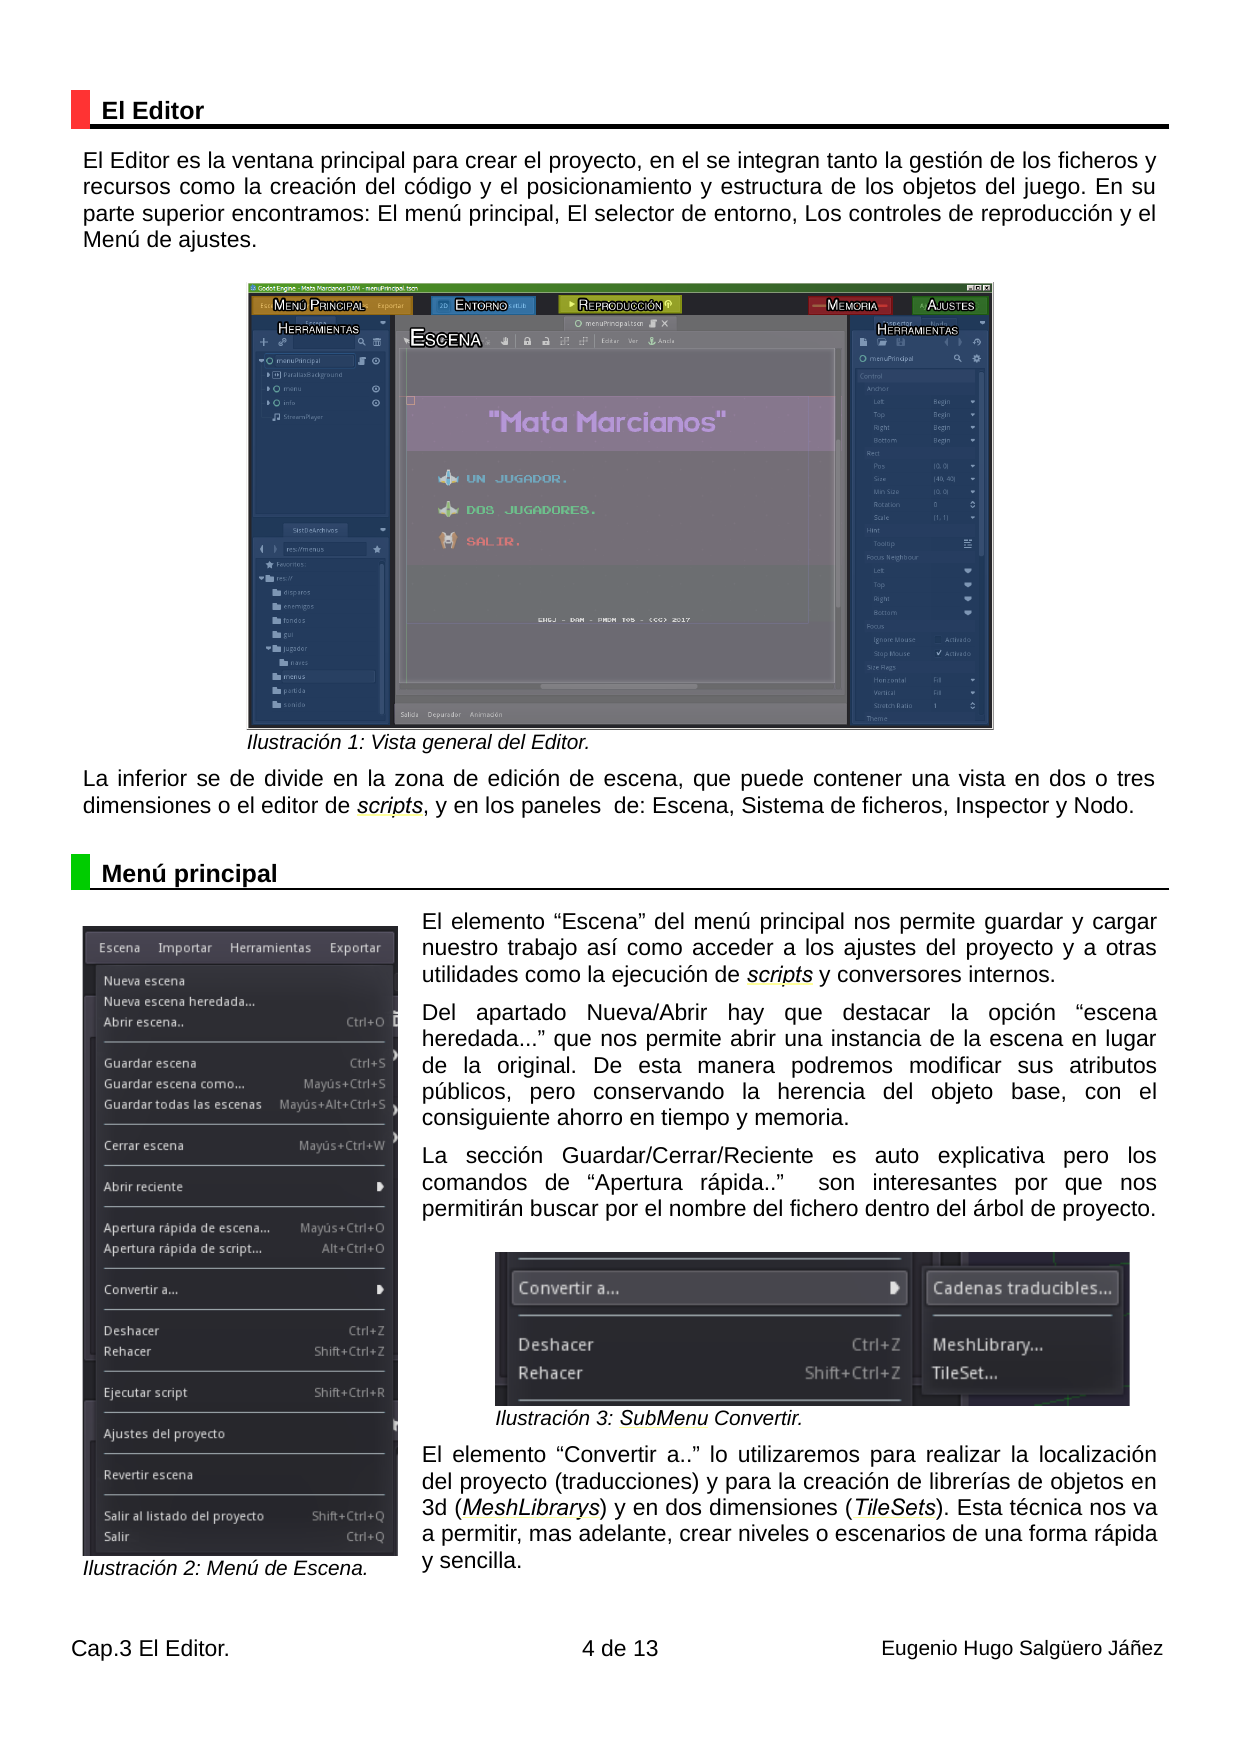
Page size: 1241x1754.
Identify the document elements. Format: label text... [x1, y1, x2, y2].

text Del apartado Nueva/Abrir hay que destacar la opción “escena heredada...” que nos permite abrir una instancia de la escena en lugar de la original. De esta manera podremos modificar sus atributos públicos, pero conservando la herencia del objeto base, con el consiguiente ahorro en tiempo y memoria. [398, 999, 1158, 1131]
text El elemento “Escena” del menú principal nos permite guardar y cargar nuestro trabajo así como acceder a los ajustes del proyecto y a otras utilidades como la ejecución de scripts y conversores internos. [83, 908, 1158, 987]
subtitle El Editor [90, 90, 1169, 124]
picture [246, 282, 994, 730]
text La sección Guardar/Cerrar/Reciente es auto explicativa pero los comandos de “Apertura rápida..” son interesantes por que nos permitirán buscar por el nombre del fichero dentro del árbol de proyecto. [398, 1142, 1158, 1222]
text El elemento “Convertir a..” lo utilizaremos para realizar la localización del proyecto (traducciones) y para la creación de librerías de objetos en 3d (MeshLibrarys) y en dos dimensiones (TileSets). Esta técnica nos va a permitir, mas adelante, crear niveles o escenarios de una forma rápida y sencilla. [398, 1233, 1158, 1573]
text Ilustración 3: SubMenu Convertir. [495, 1406, 1129, 1429]
text Ilustración 2: Menú de Escena. [83, 1556, 398, 1580]
subtitle Menú principal [71, 853, 1169, 888]
picture [495, 1252, 1130, 1406]
text El Editor es la ventana principal para crear el proyecto, en el se integran tanto la gestión de los ficheros y recursos como la creación del código y el posicionamiento y estructura de los objetos del juego. En su parte superior encontramos: El menú principal, El selector de entorno, Los controles de reproducción y el Menú de ajustes. [83, 147, 1158, 252]
picture [82, 926, 398, 1556]
text Ilustración 1: Vista general del Editor. [247, 730, 994, 753]
text La inferior se de divide en la zona de edición de escena, que puede contener una vista en dos o tres dimensiones o el editor de scripts, y en los paneles de: Escena, Sistema de ficheros, Inspector y Nodo. [83, 264, 1158, 818]
